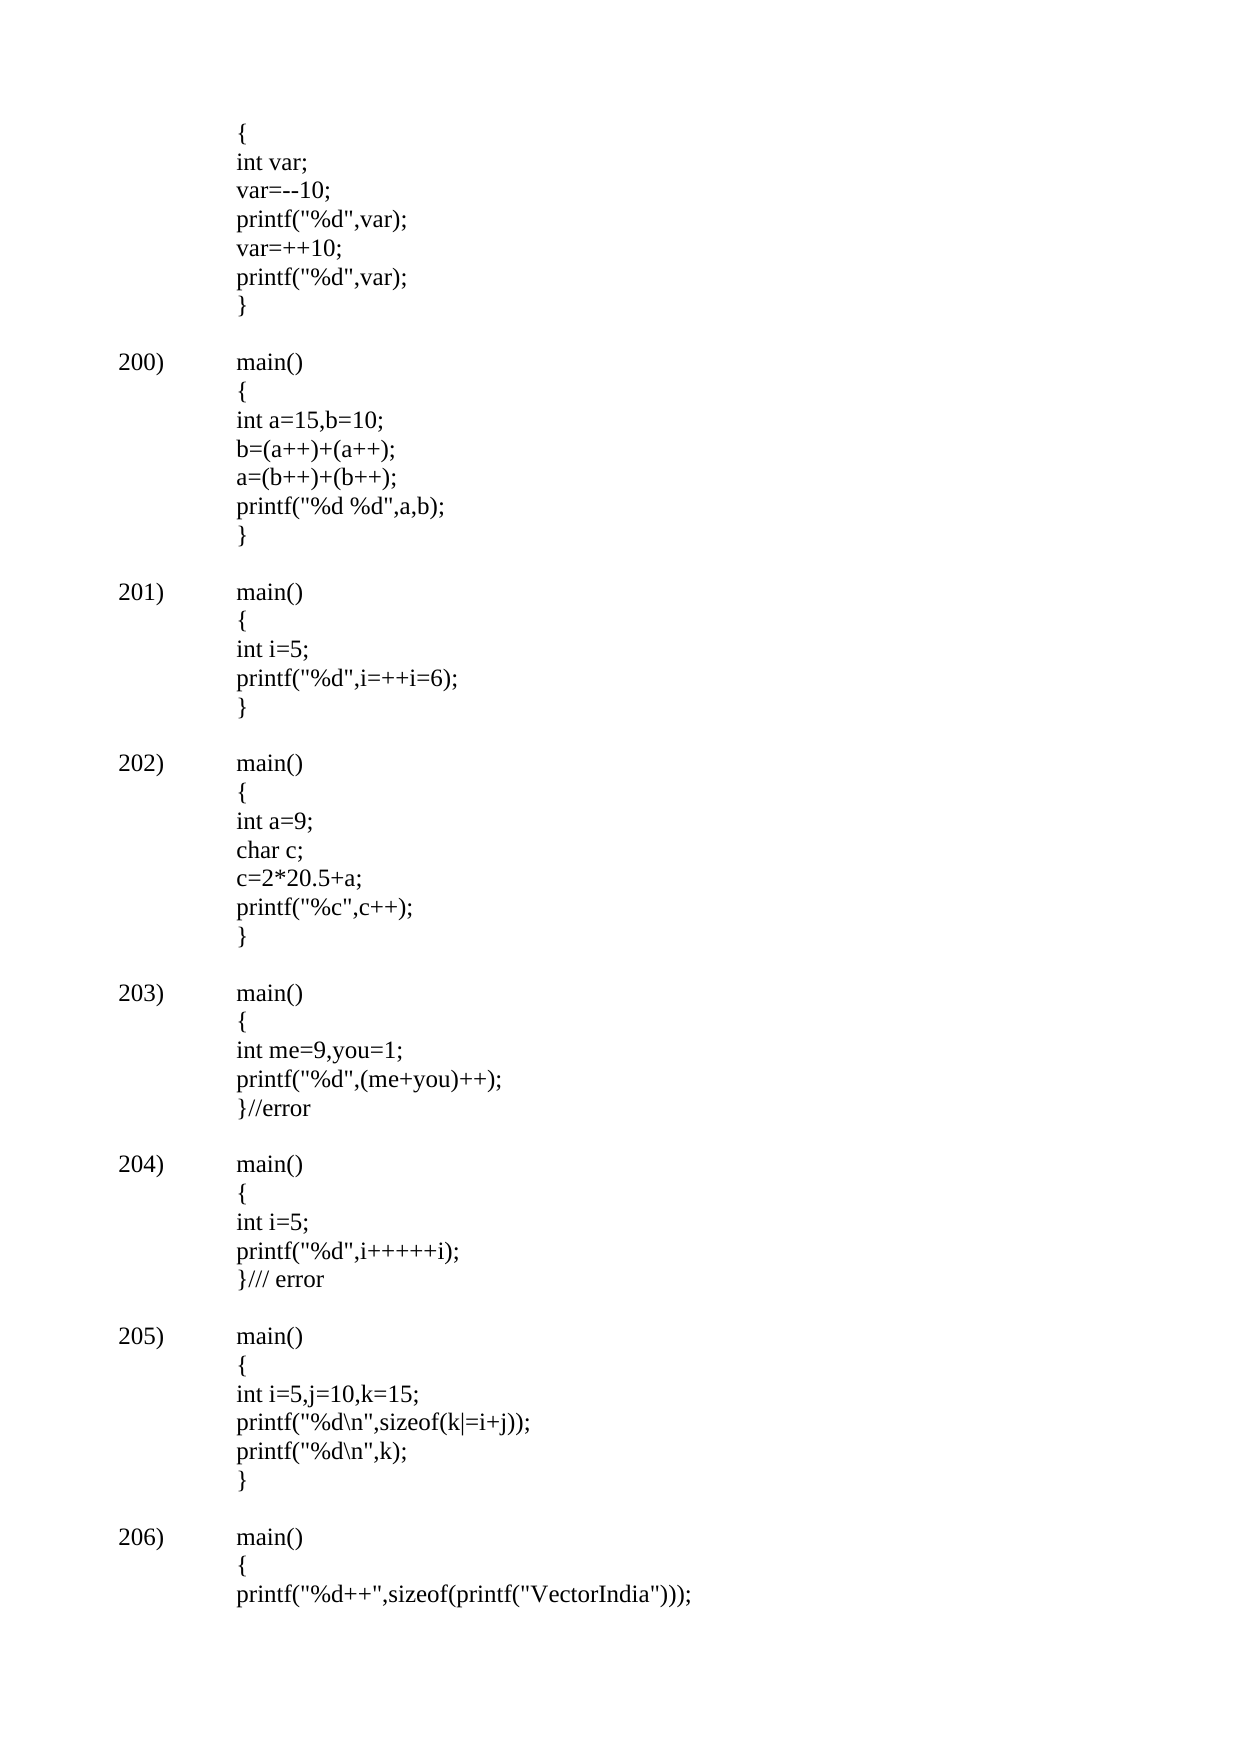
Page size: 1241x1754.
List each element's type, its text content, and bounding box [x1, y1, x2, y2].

text printf("%d",i=++i=6); [118, 663, 1122, 692]
text 203) main() [118, 978, 1122, 1006]
text printf("%d++",sizeof(printf("VectorIndia"))); [118, 1579, 1122, 1608]
text { [118, 1006, 1122, 1035]
text printf("%d %d",a,b); [118, 491, 1122, 520]
text { [118, 118, 1122, 147]
text 206) main() [118, 1522, 1122, 1551]
text } [118, 291, 1122, 319]
text { [118, 1350, 1122, 1379]
text 200) main() [118, 347, 1122, 376]
text printf("%d",var); [118, 262, 1122, 291]
text int i=5,j=10,k=15; [118, 1379, 1122, 1407]
text c=2*20.5+a; [118, 863, 1122, 892]
text printf("%d",(me+you)++); [118, 1064, 1122, 1093]
text 201) main() [118, 577, 1122, 605]
text { [118, 1178, 1122, 1207]
text int i=5; [118, 1207, 1122, 1236]
text var=++10; [118, 233, 1122, 262]
text { [118, 777, 1122, 806]
text { [118, 1551, 1122, 1579]
text printf("%d\n",sizeof(k|=i+j)); [118, 1407, 1122, 1436]
text int me=9,you=1; [118, 1035, 1122, 1064]
text }//error [118, 1093, 1122, 1121]
text } [118, 921, 1122, 950]
text 205) main() [118, 1321, 1122, 1350]
text int a=9; [118, 806, 1122, 835]
text printf("%d",i+++++i); [118, 1236, 1122, 1264]
text } [118, 520, 1122, 549]
text b=(a++)+(a++); [118, 434, 1122, 462]
text char c; [118, 835, 1122, 863]
text int var; [118, 147, 1122, 176]
text }/// error [118, 1264, 1122, 1293]
text printf("%d",var); [118, 204, 1122, 233]
text } [118, 692, 1122, 720]
text 204) main() [118, 1149, 1122, 1178]
text a=(b++)+(b++); [118, 462, 1122, 491]
text int i=5; [118, 634, 1122, 663]
text printf("%d\n",k); [118, 1436, 1122, 1465]
text printf("%c",c++); [118, 892, 1122, 921]
text } [118, 1465, 1122, 1494]
text int a=15,b=10; [118, 405, 1122, 434]
text 202) main() [118, 748, 1122, 777]
text var=--10; [118, 176, 1122, 204]
text { [118, 376, 1122, 405]
text { [118, 605, 1122, 634]
